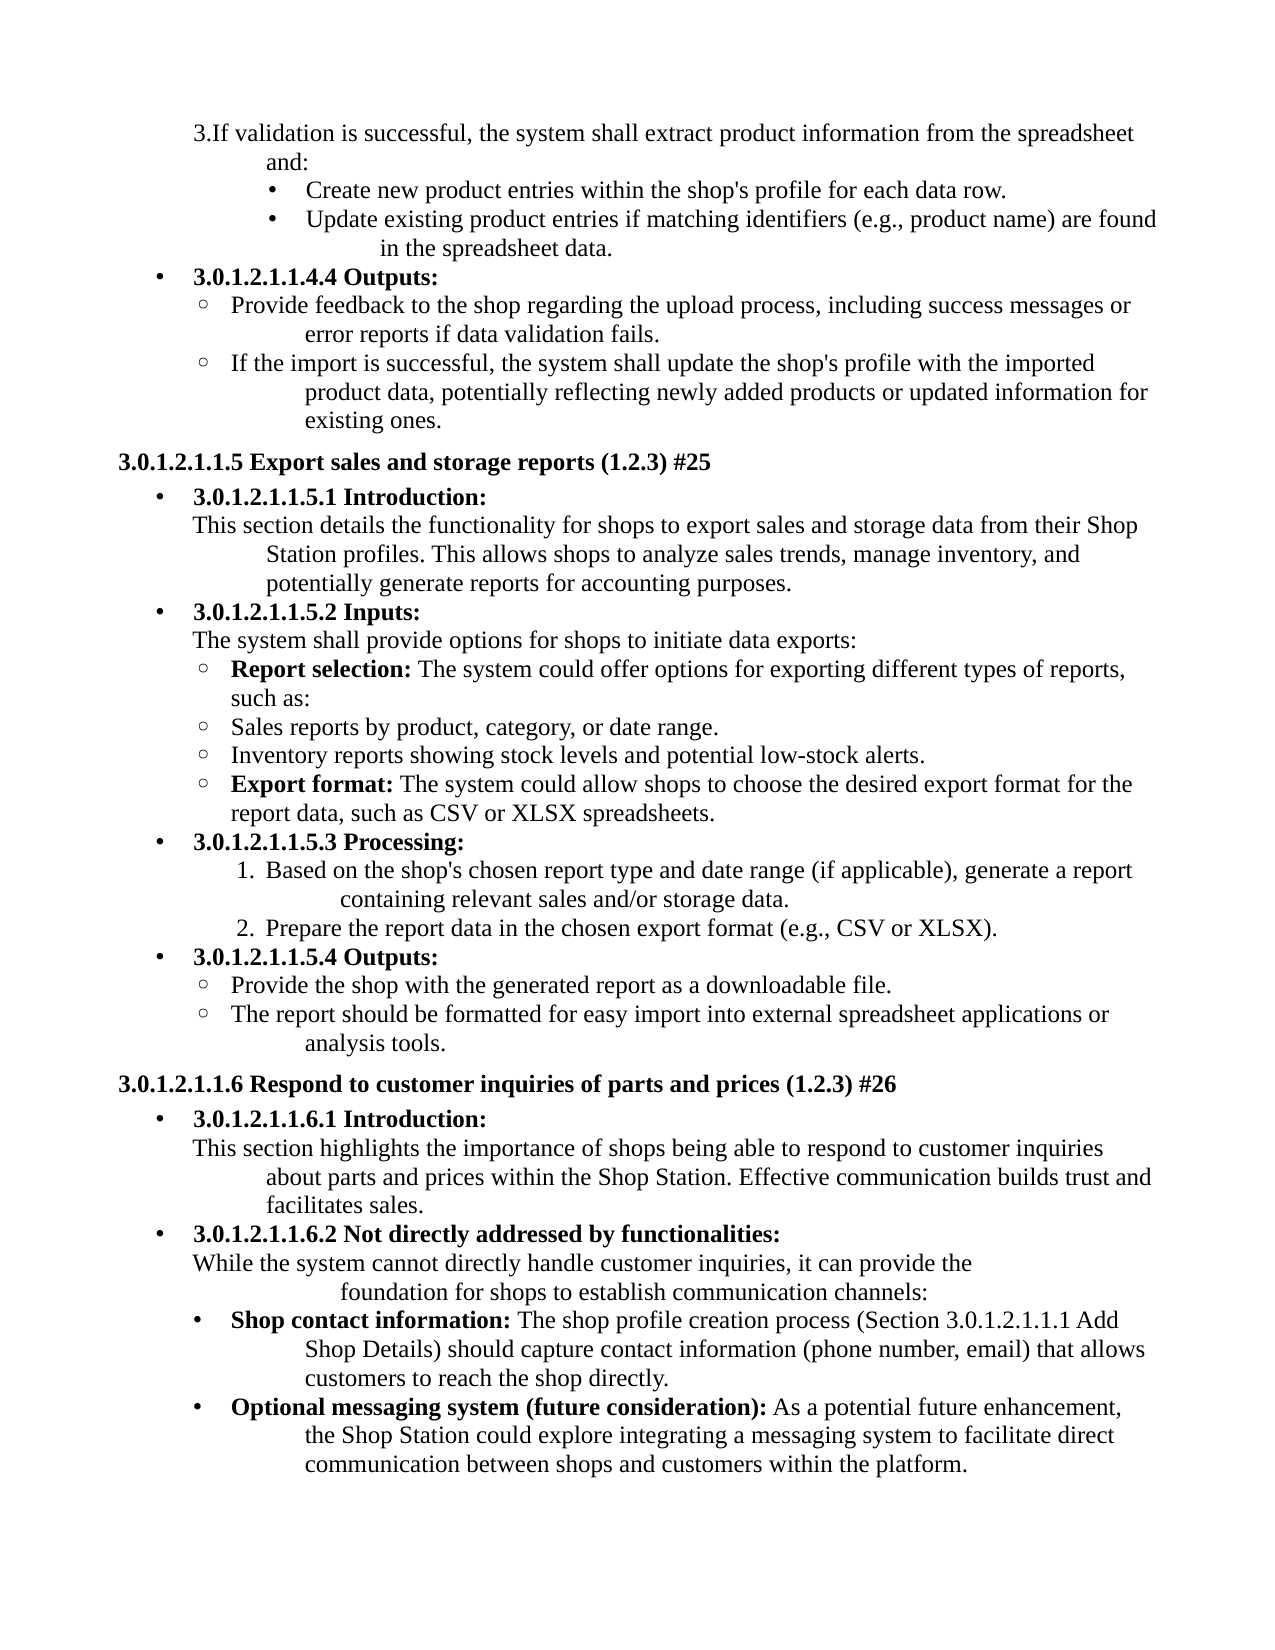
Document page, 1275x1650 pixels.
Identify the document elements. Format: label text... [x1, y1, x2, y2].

list Sales reports by product, category, or date range. [193, 712, 1157, 741]
list Provide feedback to the shop regarding the upload process, including success messages or error reports if data validation fails. [193, 291, 1157, 348]
list Create new product entries within the shop's profile for each data row. [268, 176, 1157, 204]
subtitle 3.0.1.2.1.1.6 Respond to customer inquiries of parts and prices (1.2.3) #26 [118, 1069, 1157, 1098]
list Inventory reports showing stock levels and potential low-stock alerts. [193, 741, 1157, 769]
list Update existing product entries if matching identifiers (e.g., product name) are found in the spreadsheet data. [268, 204, 1157, 262]
list 3.0.1.2.1.1.5.4 Outputs: [156, 942, 1157, 971]
list 3.0.1.2.1.1.5.1 Introduction: [156, 482, 1157, 511]
list Based on the shop's chosen report type and date range (if applicable), generate a report containing relevant sales and/or storage data. [236, 856, 1157, 913]
text This section highlights the importance of shops being able to respond to customer inquiries about parts and prices within the Shop Station. Effective communication builds trust and facilitates sales. [192, 1133, 1157, 1219]
list 3.0.1.2.1.1.5.2 Inputs: [156, 597, 1157, 626]
list Shop contact information: The shop profile creation process (Section 3.0.1.2.1.1.1 Add Shop Details) should capture contact information (phone number, email) that allows customers to reach the shop directly. [193, 1306, 1157, 1392]
list If the import is successful, the system shall update the shop's profile with the imported product data, potentially reflecting newly added products or updated information for existing ones. [193, 348, 1157, 434]
list Prepare the report data in the chosen export format (e.g., CSV or XLSX). [236, 913, 1157, 942]
list If validation is successful, the system shall extract product information from the spreadsheet and: [118, 118, 1157, 176]
list Optional messaging system (future consideration): As a potential future enhancement, the Shop Station could explore integrating a messaging system to facilitate direct communication between shops and customers within the platform. [193, 1392, 1157, 1478]
subtitle 3.0.1.2.1.1.5 Export sales and storage reports (1.2.3) #25 [118, 447, 1157, 476]
text The system shall provide options for shops to initiate data exports: [118, 626, 1157, 654]
text This section details the functionality for shops to export sales and storage data from their Shop Station profiles. This allows shops to analyze sales trends, manage inventory, and potentially generate reports for accounting purposes. [192, 511, 1157, 597]
list The report should be formatted for easy import into external spreadsheet applications or analysis tools. [193, 999, 1157, 1057]
list Provide the shop with the generated report as a downloadable file. [193, 971, 1157, 999]
list 3.0.1.2.1.1.5.3 Processing: [156, 827, 1157, 856]
list 3.0.1.2.1.1.4.4 Outputs: [156, 262, 1157, 291]
list 3.0.1.2.1.1.6.1 Introduction: [156, 1104, 1157, 1133]
list 3.0.1.2.1.1.6.2 Not directly addressed by functionalities: [156, 1219, 1157, 1248]
list Export format: The system could allow shops to choose the desired export format for the report data, such as CSV or XLSX spreadsheets. [193, 769, 1157, 827]
list Report selection: The system could offer options for exporting different types of reports, such as: [193, 654, 1157, 712]
text While the system cannot directly handle customer inquiries, it can provide the foundation for shops to establish communication channels: [118, 1248, 1157, 1306]
